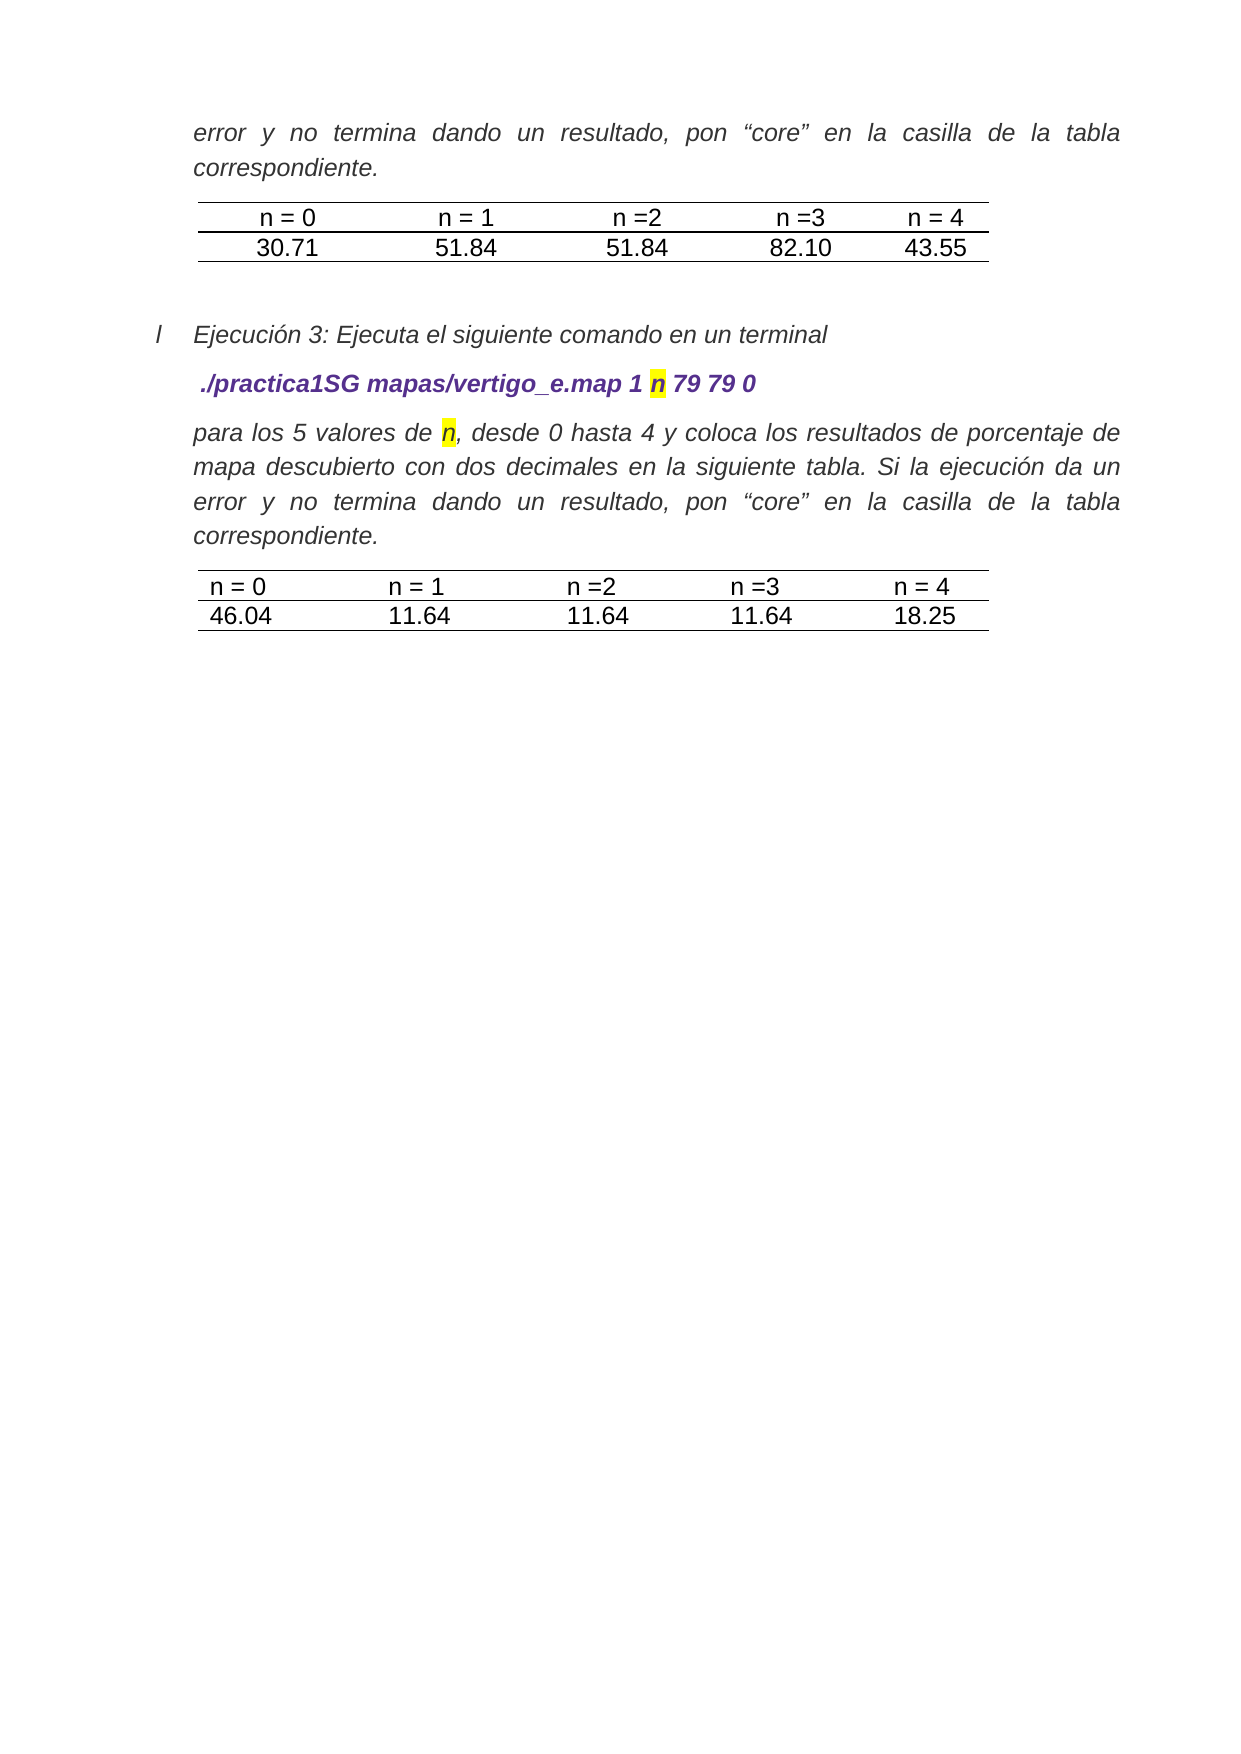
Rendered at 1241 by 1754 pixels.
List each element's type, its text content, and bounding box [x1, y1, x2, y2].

text para los 5 valores de n, desde 0 hasta 4 y coloca los resultados de porcentaje de mapa descubierto con dos decimales en la siguiente tabla. Si la ejecución da un error y no termina dando un resultado, pon “core” en la casilla de la tabla correspondiente. [193, 418, 1122, 550]
table_cell 51.84 [555, 233, 719, 261]
table_cell 51.84 [377, 233, 555, 261]
table_header n = 1 [377, 203, 555, 231]
table_header n = 4 [882, 571, 989, 600]
table_cell 30.71 [198, 233, 377, 261]
table_cell 11.64 [719, 601, 882, 630]
table_header n = 0 [198, 571, 377, 600]
table_cell 11.64 [555, 601, 719, 630]
text error y no termina dando un resultado, pon “core” en la casilla de la tabla correspondiente. [193, 118, 1122, 181]
table_cell 46.04 [198, 601, 377, 630]
table_cell 18.25 [882, 601, 989, 630]
table_header n =3 [719, 203, 882, 231]
table_header n =2 [555, 571, 719, 600]
text ./practica1SG mapas/vertigo_e.map 1 n 79 79 0 [193, 369, 1122, 398]
table_header n =3 [719, 571, 882, 600]
table_cell 82.10 [719, 233, 882, 261]
table_cell 11.64 [377, 601, 555, 630]
table_header n =2 [555, 203, 719, 231]
list Ejecución 3: Ejecuta el siguiente comando en un terminal [156, 320, 1122, 348]
table_header n = 1 [377, 571, 555, 600]
table_header n = 0 [198, 203, 377, 231]
table_cell 43.55 [882, 233, 989, 261]
table_header n = 4 [882, 203, 989, 231]
